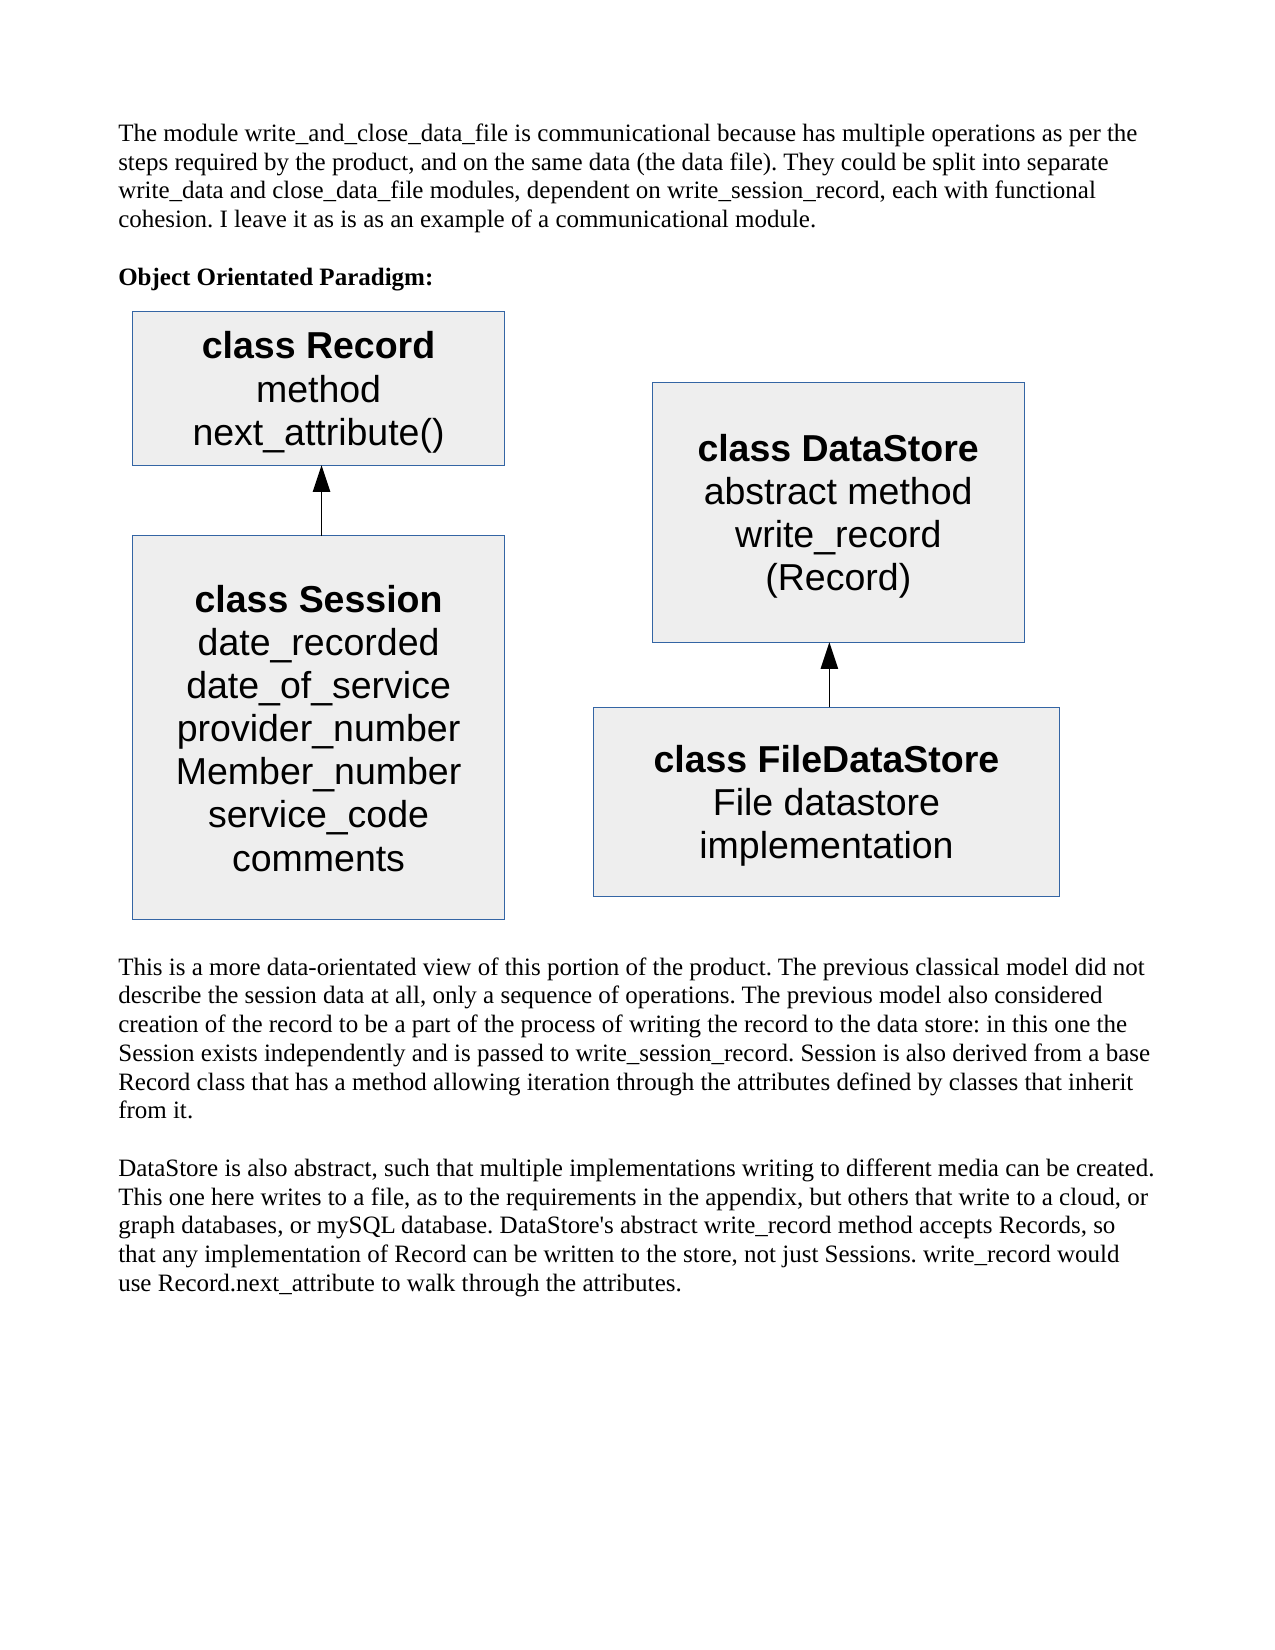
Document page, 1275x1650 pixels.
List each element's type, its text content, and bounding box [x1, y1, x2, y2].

text This is a more data-orientated view of this portion of the product. The previous classical model did not describe the session data at all, only a sequence of operations. The previous model also considered creation of the record to be a part of the process of writing the record to the data store: in this one the Session exists independently and is passed to write_session_record. Session is also derived from a base Record class that has a method allowing iteration through the attributes defined by classes that inherit from it. [118, 952, 1157, 1124]
text DataStore is also abstract, such that multiple implementations writing to different media can be created. This one here writes to a file, as to the requirements in the appendix, but others that write to a cloud, or graph databases, or mySQL database. DataStore's abstract write_record method accepts Records, so that any implementation of Record can be written to the store, not just Sessions. write_record would use Record.next_attribute to walk through the attributes. [118, 1153, 1157, 1297]
text Object Orientated Paradigm: [118, 262, 1157, 291]
text The module write_and_close_data_file is communicational because has multiple operations as per the steps required by the product, and on the same data (the data file). They could be split into separate write_data and close_data_file modules, dependent on write_session_record, each with functional cohesion. I leave it as is as an example of a communicational module. [118, 118, 1157, 233]
